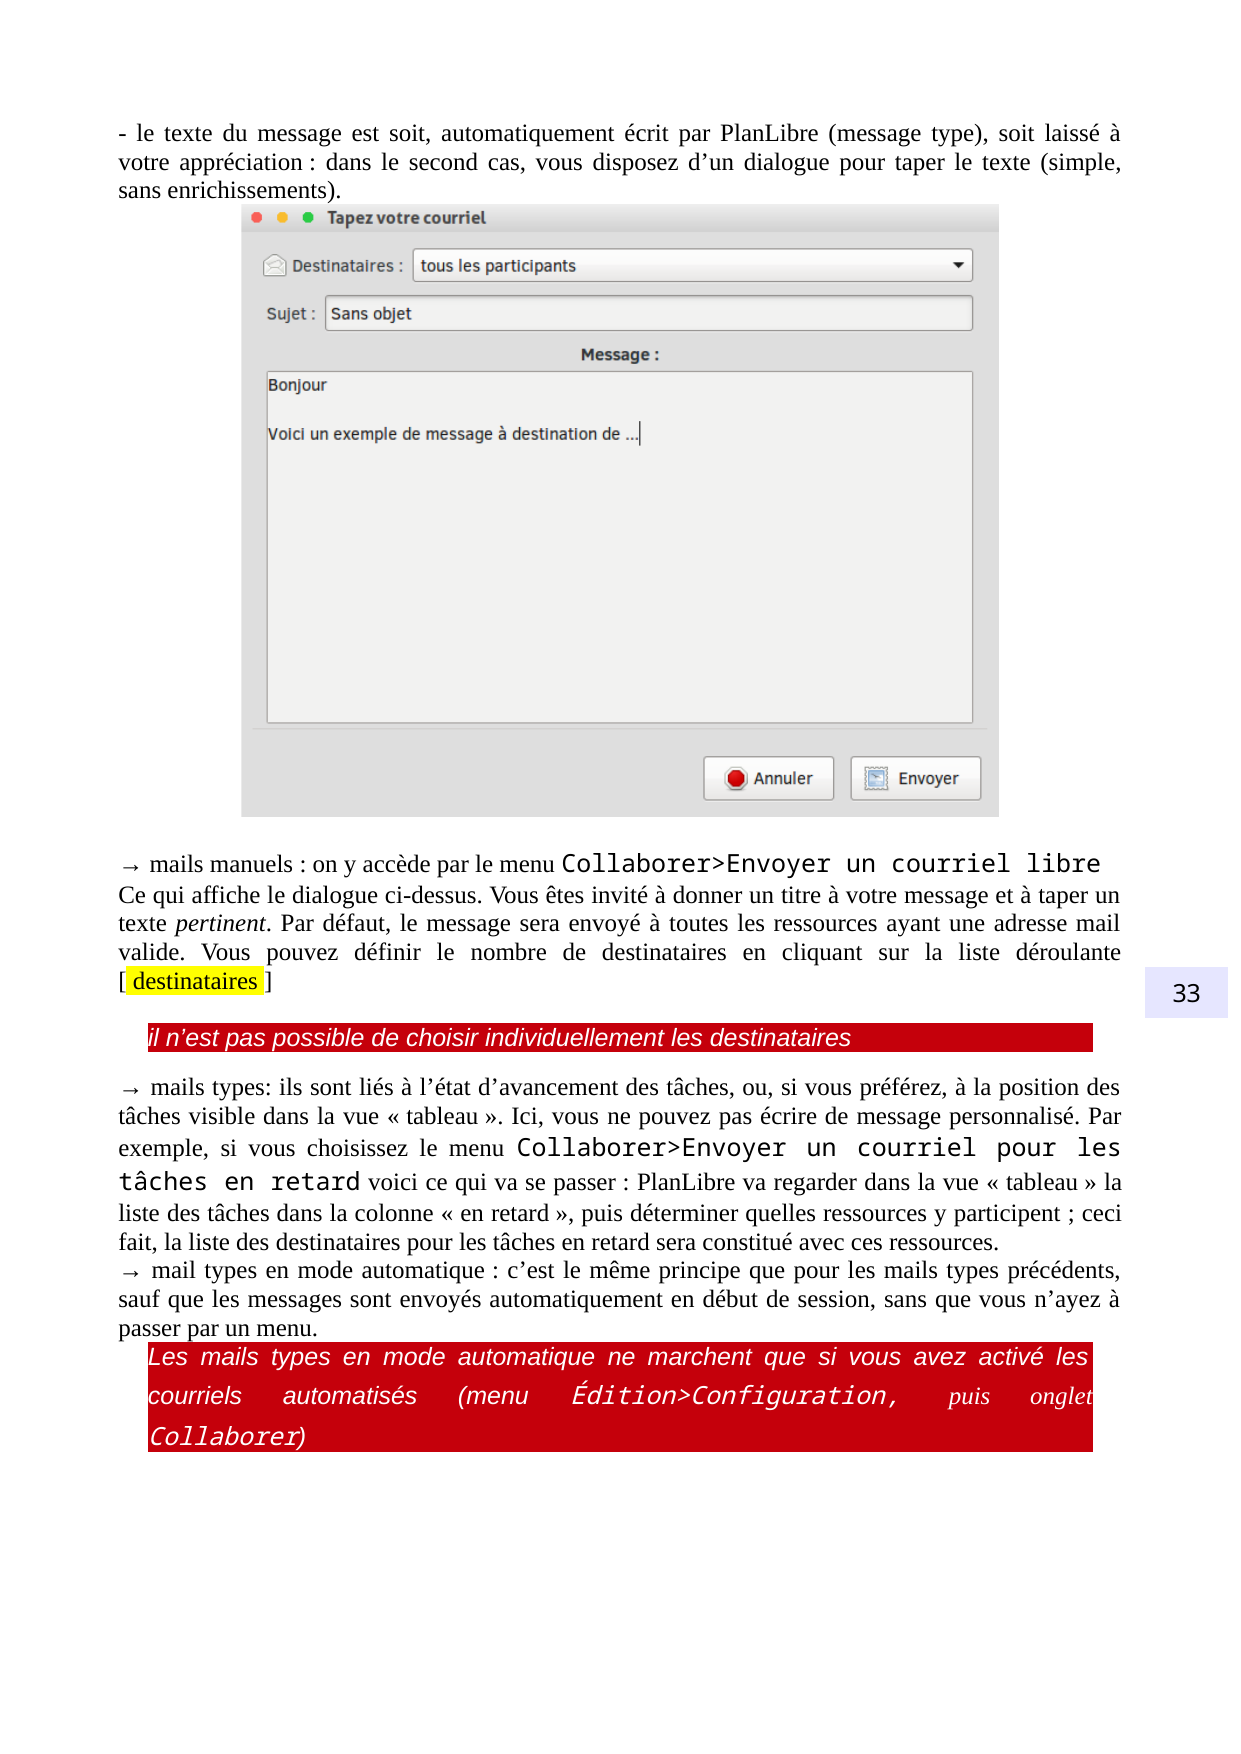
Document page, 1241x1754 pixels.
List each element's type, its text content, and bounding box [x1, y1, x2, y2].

text - le texte du message est soit, automatiquement écrit par PlanLibre (message type), soit laissé à votre appréciation : dans le second cas, vous disposez d’un dialogue pour taper le texte (simple, sans enrichissements). [118, 118, 1122, 204]
picture [241, 204, 999, 817]
text Les mails types en mode automatique ne marchent que si vous avez activé les courriels automatisés (menu Édition>Configuration, puis onglet Collaborer) [148, 1342, 1093, 1452]
text → mail types en mode automatique : c’est le même principe que pour les mails types précédents, sauf que les messages sont envoyés automatiquement en début de session, sans que vous n’ayez à passer par un menu. [118, 1256, 1122, 1342]
text → mails types: ils sont liés à l’état d’avancement des tâches, ou, si vous préférez, à la position des tâches visible dans la vue « tableau ». Ici, vous ne pouvez pas écrire de message personnalisé. Par exemple, si vous choisissez le menu Collaborer>Envoyer un courriel pour les tâches en retard voici ce qui va se passer : PlanLibre va regarder dans la vue « tableau » la liste des tâches dans la colonne « en retard », puis déterminer quelles ressources y participent ; ceci fait, la liste des destinataires pour les tâches en retard sera constitué avec ces ressources. [118, 1072, 1122, 1256]
text → mails manuels : on y accède par le menu Collaborer>Envoyer un courriel libre [118, 846, 1122, 880]
text Ce qui affiche le dialogue ci-dessus. Vous êtes invité à donner un titre à votre message et à taper un texte pertinent. Par défaut, le message sera envoyé à toutes les ressources ayant une adresse mail valide. Vous pouvez définir le nombre de destinataires en cliquant sur la liste déroulante [ destinataires ] [118, 880, 1122, 995]
text il n’est pas possible de choisir individuellement les destinataires [148, 1023, 1093, 1052]
